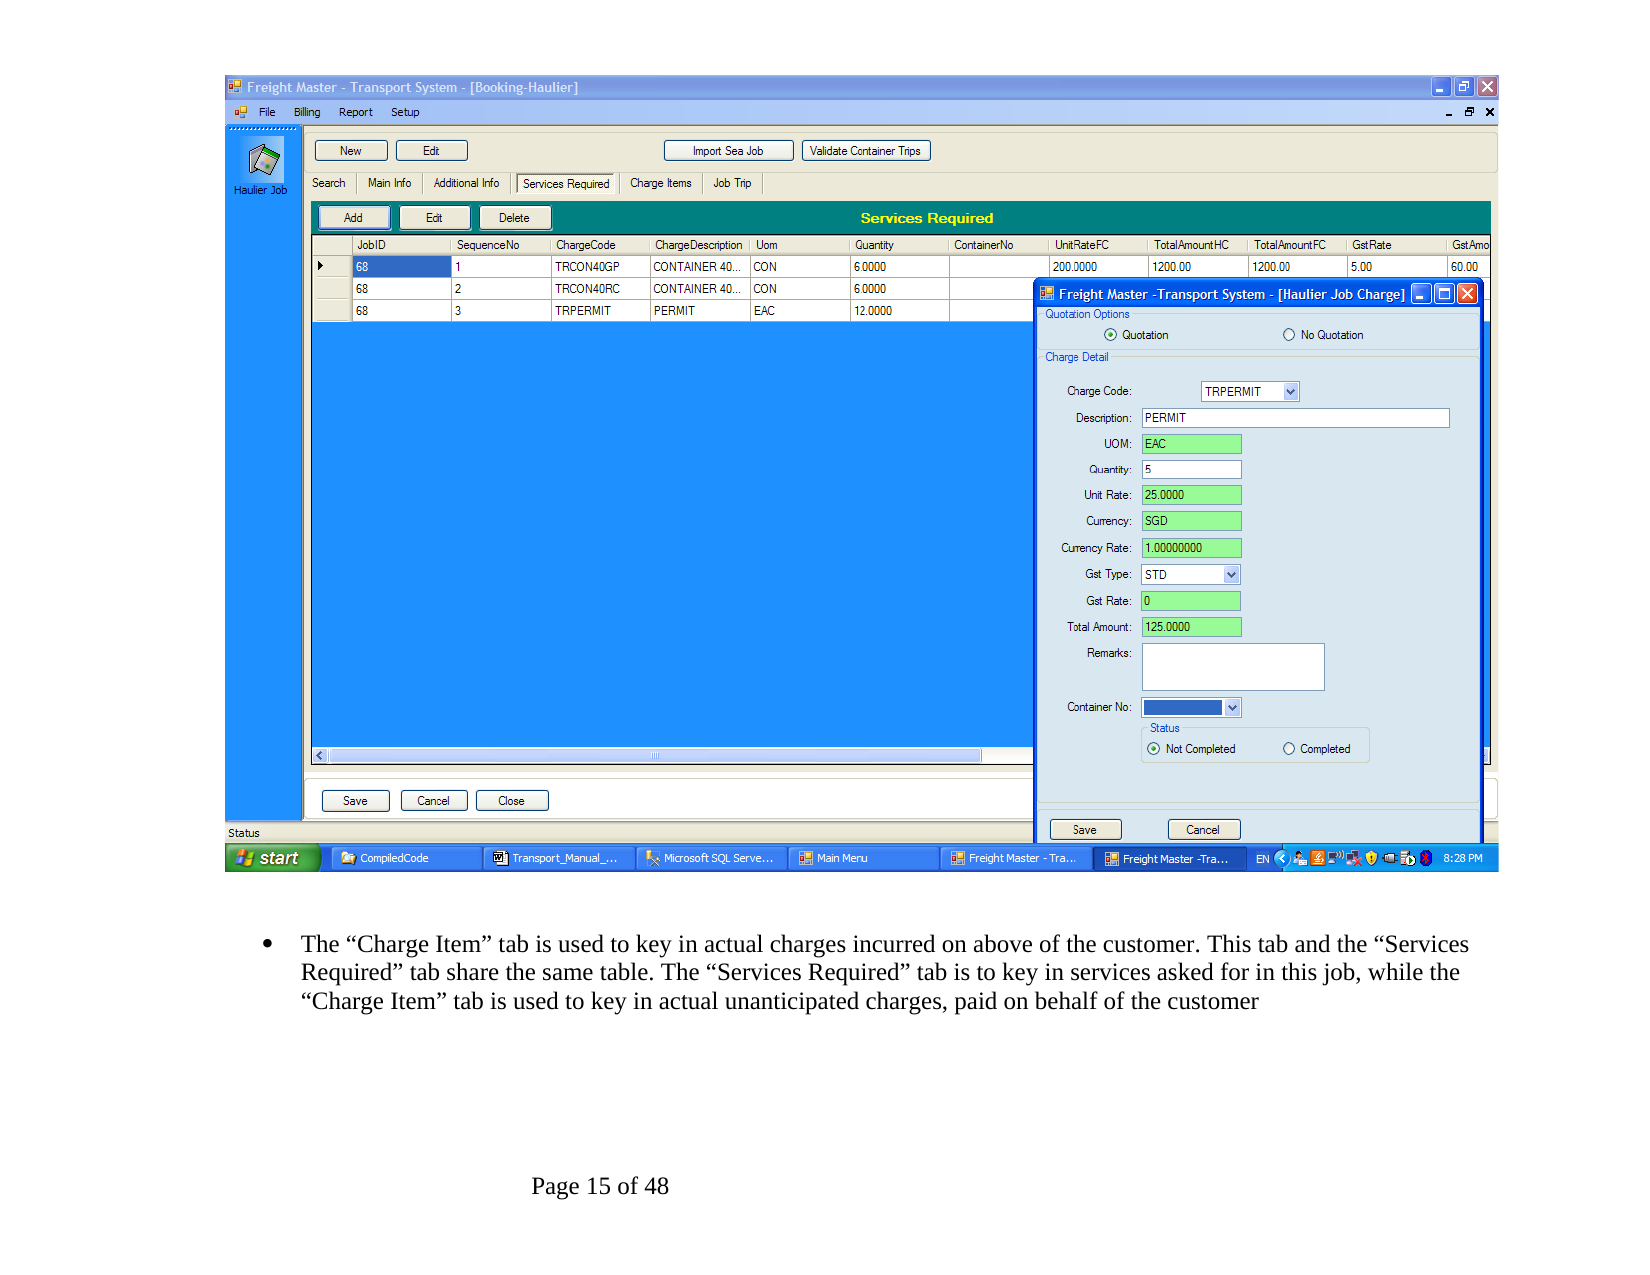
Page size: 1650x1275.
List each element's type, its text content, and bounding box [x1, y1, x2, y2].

picture [225, 75, 1499, 872]
list The “Charge Item” tab is used to key in actual charges incurred on above of the customer. This tab and the “Services Required” tab share the same table. The “Services Required” tab is to key in services asked for in this job, while the “Charge Item” tab is used to key in actual unanticipated charges, paid on behalf of the customer [263, 929, 1500, 1015]
